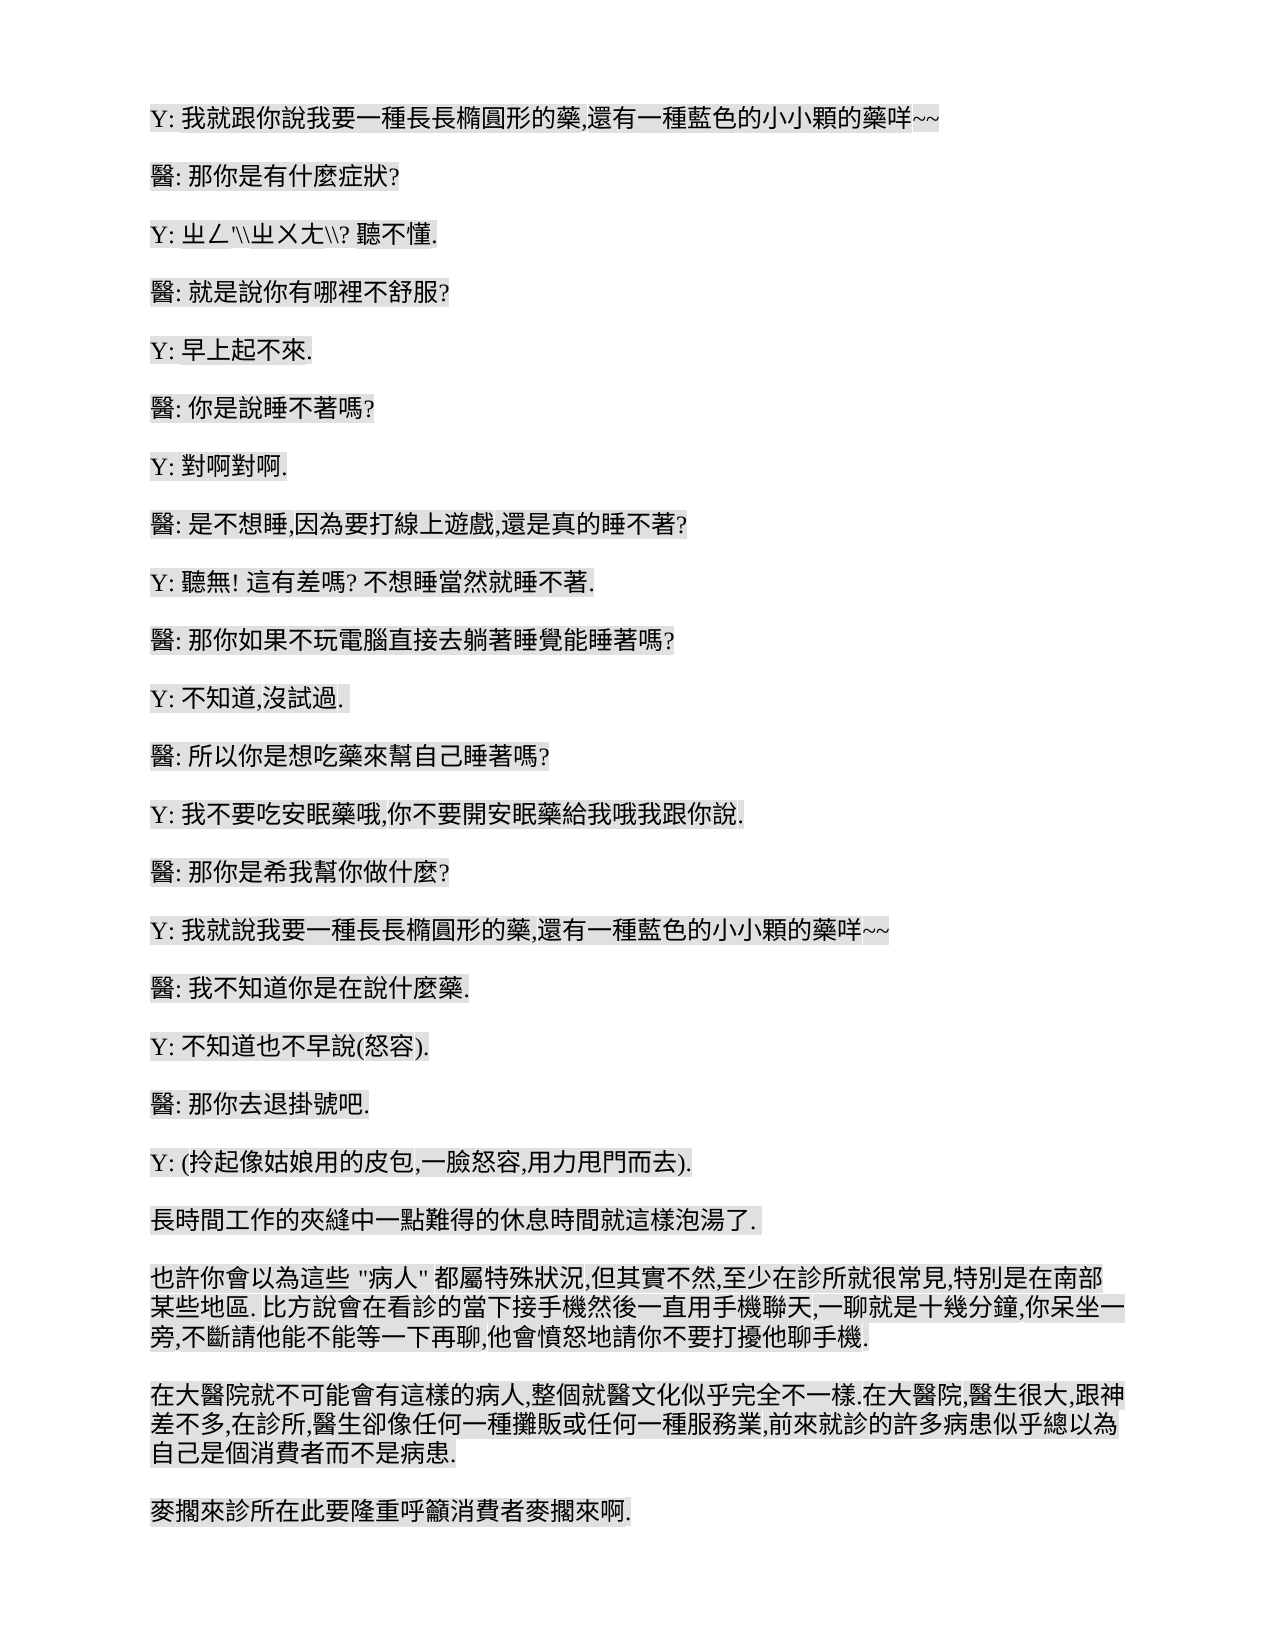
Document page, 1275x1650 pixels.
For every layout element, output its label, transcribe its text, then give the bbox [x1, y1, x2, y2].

text Y: 我就跟你說我要一種長長橢圓形的藥,還有一種藍色的小小顆的藥咩~~ 醫: 那你是有什麼症狀? Y: ㄓㄥ'\\ㄓㄨㄤ\\? 聽不懂. 醫: 就是說你有哪裡不舒服? Y: 早上起不來. 醫: 你是說睡不著嗎? Y: 對啊對啊. 醫: 是不想睡,因為要打線上遊戲,還是真的睡不著? Y: 聽無! 這有差嗎? 不想睡當然就睡不著. 醫: 那你如果不玩電腦直接去躺著睡覺能睡著嗎? Y: 不知道,沒試過. 醫: 所以你是想吃藥來幫自己睡著嗎? Y: 我不要吃安眠藥哦,你不要開安眠藥給我哦我跟你說. 醫: 那你是希我幫你做什麼? Y: 我就說我要一種長長橢圓形的藥,還有一種藍色的小小顆的藥咩~~ 醫: 我不知道你是在說什麼藥. Y: 不知道也不早說(怒容). 醫: 那你去退掛號吧. Y: (拎起像姑娘用的皮包,一臉怒容,用力甩門而去). 長時間工作的夾縫中一點難得的休息時間就這樣泡湯了. 也許你會以為這些 "病人" 都屬特殊狀況,但其實不然,至少在診所就很常見,特別是在南部某些地區. 比方說會在看診的當下接手機然後一直用手機聯天,一聊就是十幾分鐘,你呆坐一旁,不斷請他能不能等一下再聊,他會憤怒地請你不要打擾他聊手機. 在大醫院就不可能會有這樣的病人,整個就醫文化似乎完全不一樣.在大醫院,醫生很大,跟神差不多,在診所,醫生卻像任何一種攤販或任何一種服務業,前來就診的許多病患似乎總以為自己是個消費者而不是病患. 麥擱來診所在此要隆重呼籲消費者麥擱來啊. [150, 75, 1125, 1555]
